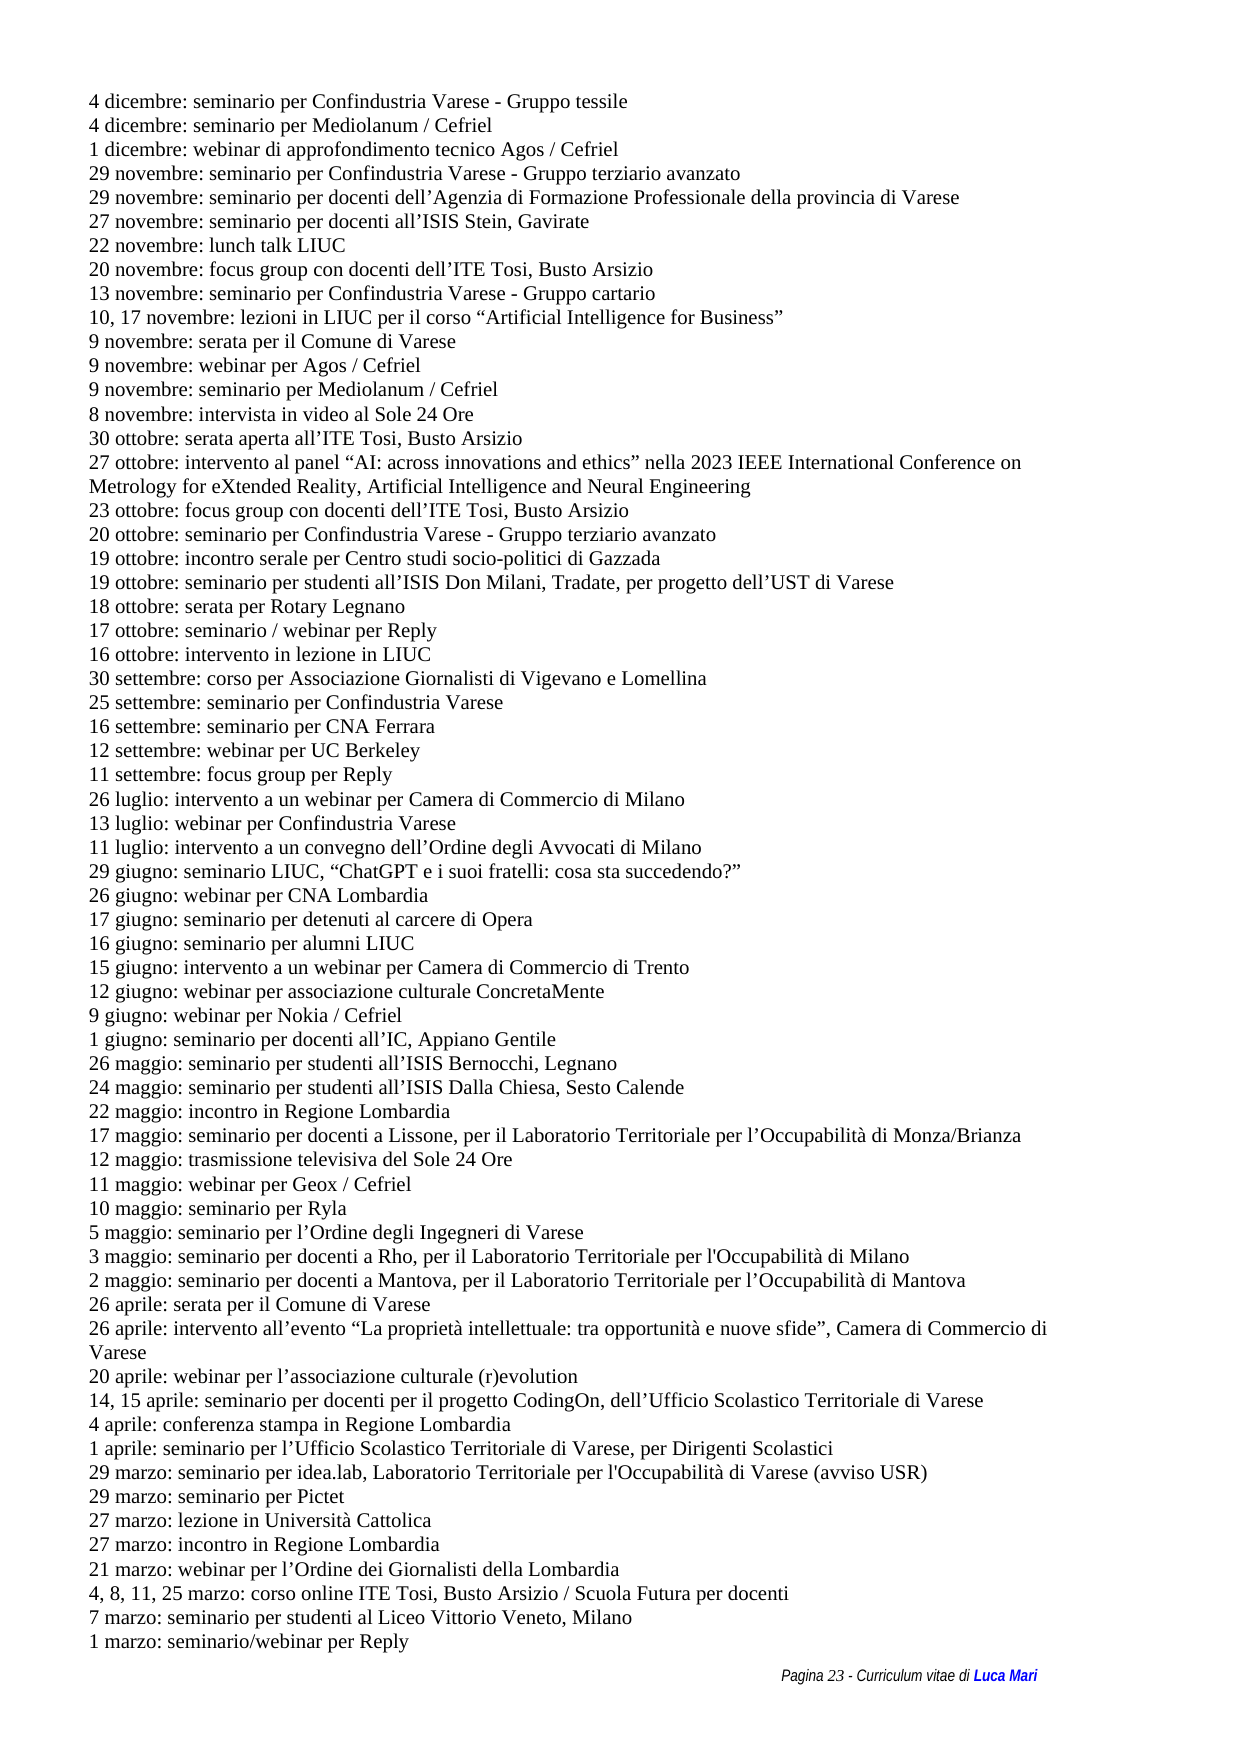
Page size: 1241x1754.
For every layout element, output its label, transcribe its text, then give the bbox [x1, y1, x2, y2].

text 17 maggio: seminario per docenti a Lissone, per il Laboratorio Territoriale per l’Occupabilità di Monza/Brianza [89, 1123, 1053, 1147]
text 29 marzo: seminario per Pictet [89, 1484, 1053, 1508]
text 29 novembre: seminario per docenti dell’Agenzia di Formazione Professionale della provincia di Varese [89, 185, 1053, 209]
text 12 giugno: webinar per associazione culturale ConcretaMente [89, 979, 1053, 1003]
text 30 ottobre: serata aperta all’ITE Tosi, Busto Arsizio [89, 426, 1053, 449]
text 21 marzo: webinar per l’Ordine dei Giornalisti della Lombardia [89, 1556, 1053, 1581]
text 20 novembre: focus group con docenti dell’ITE Tosi, Busto Arsizio [89, 257, 1053, 281]
text 12 settembre: webinar per UC Berkeley [89, 738, 1053, 762]
text 23 ottobre: focus group con docenti dell’ITE Tosi, Busto Arsizio [89, 498, 1053, 522]
text 20 aprile: webinar per l’associazione culturale (r)evolution [89, 1364, 1053, 1388]
text 26 aprile: intervento all’evento “La proprietà intellettuale: tra opportunità e nuove sfide”, Camera di Commercio di Varese [89, 1316, 1053, 1364]
text 19 ottobre: seminario per studenti all’ISIS Don Milani, Tradate, per progetto dell’UST di Varese [89, 570, 1053, 594]
text 10 maggio: seminario per Ryla [89, 1196, 1053, 1219]
text 22 novembre: lunch talk LIUC [89, 233, 1053, 257]
text 14, 15 aprile: seminario per docenti per il progetto CodingOn, dell’Ufficio Scolastico Territoriale di Varese [89, 1388, 1053, 1412]
text 4 aprile: conferenza stampa in Regione Lombardia [89, 1412, 1053, 1436]
text 5 maggio: seminario per l’Ordine degli Ingegneri di Varese [89, 1219, 1053, 1244]
text 16 ottobre: intervento in lezione in LIUC [89, 642, 1053, 666]
text 26 maggio: seminario per studenti all’ISIS Bernocchi, Legnano [89, 1051, 1053, 1075]
text 22 maggio: incontro in Regione Lombardia [89, 1099, 1053, 1123]
text 1 dicembre: webinar di approfondimento tecnico Agos / Cefriel [89, 137, 1053, 161]
text 11 maggio: webinar per Geox / Cefriel [89, 1171, 1053, 1196]
text 16 settembre: seminario per CNA Ferrara [89, 714, 1053, 738]
text 9 giugno: webinar per Nokia / Cefriel [89, 1003, 1053, 1027]
text 19 ottobre: incontro serale per Centro studi socio-politici di Gazzada [89, 546, 1053, 570]
text 30 settembre: corso per Associazione Giornalisti di Vigevano e Lomellina [89, 666, 1053, 690]
text 4, 8, 11, 25 marzo: corso online ITE Tosi, Busto Arsizio / Scuola Futura per docenti [89, 1581, 1053, 1604]
text 9 novembre: serata per il Comune di Varese [89, 329, 1053, 353]
text 9 novembre: webinar per Agos / Cefriel [89, 353, 1053, 377]
text 27 novembre: seminario per docenti all’ISIS Stein, Gavirate [89, 209, 1053, 233]
text 27 marzo: incontro in Regione Lombardia [89, 1532, 1053, 1556]
text 15 giugno: intervento a un webinar per Camera di Commercio di Trento [89, 955, 1053, 979]
text 26 aprile: serata per il Comune di Varese [89, 1292, 1053, 1316]
text 13 luglio: webinar per Confindustria Varese [89, 811, 1053, 834]
text 3 maggio: seminario per docenti a Rho, per il Laboratorio Territoriale per l'Occupabilità di Milano [89, 1244, 1053, 1268]
text 24 maggio: seminario per studenti all’ISIS Dalla Chiesa, Sesto Calende [89, 1075, 1053, 1099]
text 16 giugno: seminario per alumni LIUC [89, 931, 1053, 955]
text 2 maggio: seminario per docenti a Mantova, per il Laboratorio Territoriale per l’Occupabilità di Mantova [89, 1268, 1053, 1292]
text 27 ottobre: intervento al panel “AI: across innovations and ethics” nella 2023 IEEE International Conference on Metrology for eXtended Reality, Artificial Intelligence and Neural Engineering [89, 449, 1053, 498]
text 12 maggio: trasmissione televisiva del Sole 24 Ore [89, 1147, 1053, 1171]
text 4 dicembre: seminario per Mediolanum / Cefriel [89, 113, 1053, 137]
text 25 settembre: seminario per Confindustria Varese [89, 690, 1053, 714]
text 29 marzo: seminario per idea.lab, Laboratorio Territoriale per l'Occupabilità di Varese (avviso USR) [89, 1460, 1053, 1484]
text 26 luglio: intervento a un webinar per Camera di Commercio di Milano [89, 786, 1053, 811]
text 1 giugno: seminario per docenti all’IC, Appiano Gentile [89, 1027, 1053, 1051]
text 26 giugno: webinar per CNA Lombardia [89, 883, 1053, 907]
text 1 marzo: seminario/webinar per Reply [89, 1629, 1053, 1653]
text 29 giugno: seminario LIUC, “ChatGPT e i suoi fratelli: cosa sta succedendo?” [89, 859, 1053, 883]
text 27 marzo: lezione in Università Cattolica [89, 1508, 1053, 1532]
text 8 novembre: intervista in video al Sole 24 Ore [89, 401, 1053, 426]
text 7 marzo: seminario per studenti al Liceo Vittorio Veneto, Milano [89, 1604, 1053, 1629]
text 4 dicembre: seminario per Confindustria Varese - Gruppo tessile [89, 89, 1053, 113]
text 11 luglio: intervento a un convegno dell’Ordine degli Avvocati di Milano [89, 834, 1053, 859]
text 9 novembre: seminario per Mediolanum / Cefriel [89, 377, 1053, 401]
text 18 ottobre: serata per Rotary Legnano [89, 594, 1053, 618]
text 17 giugno: seminario per detenuti al carcere di Opera [89, 907, 1053, 931]
text 20 ottobre: seminario per Confindustria Varese - Gruppo terziario avanzato [89, 522, 1053, 546]
text 29 novembre: seminario per Confindustria Varese - Gruppo terziario avanzato [89, 161, 1053, 185]
text 13 novembre: seminario per Confindustria Varese - Gruppo cartario [89, 281, 1053, 305]
text 1 aprile: seminario per l’Ufficio Scolastico Territoriale di Varese, per Dirigenti Scolastici [89, 1436, 1053, 1460]
text 11 settembre: focus group per Reply [89, 762, 1053, 786]
text 10, 17 novembre: lezioni in LIUC per il corso “Artificial Intelligence for Business” [89, 305, 1053, 329]
text 17 ottobre: seminario / webinar per Reply [89, 618, 1053, 642]
